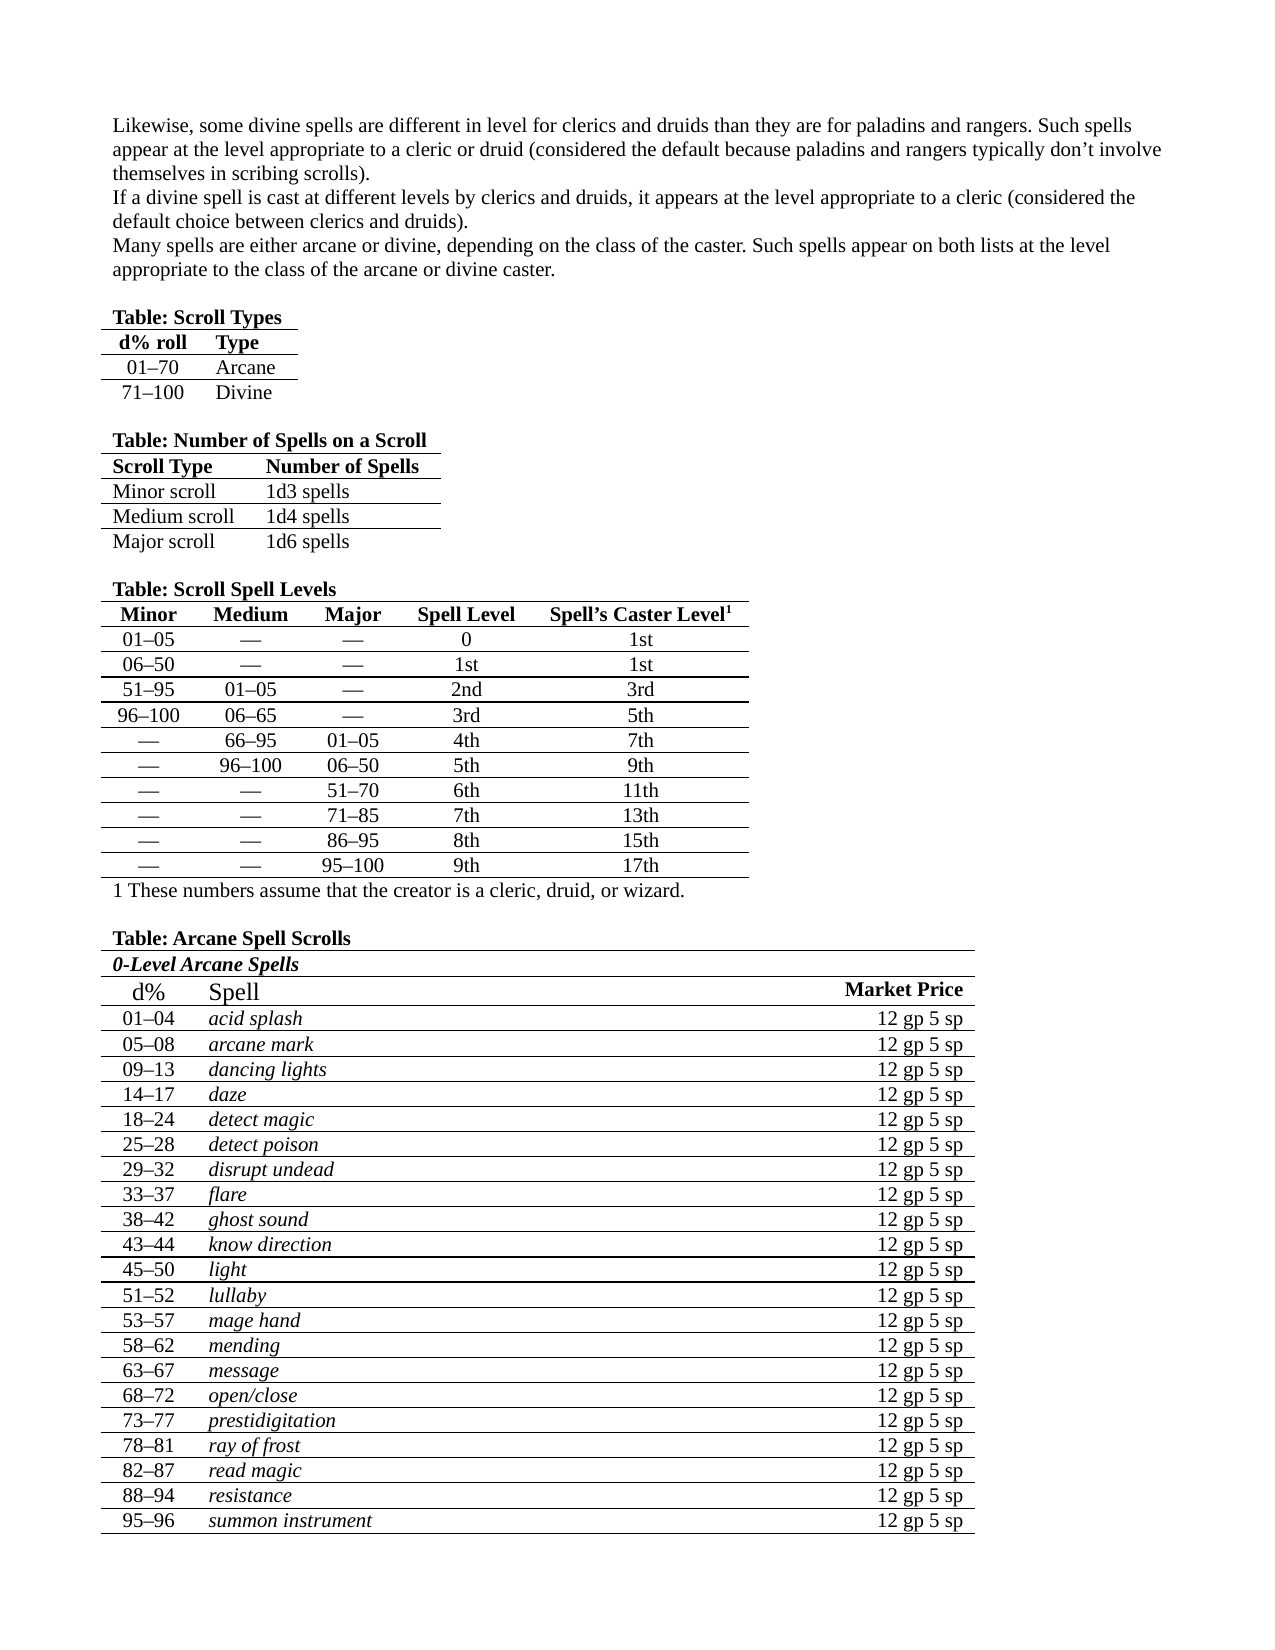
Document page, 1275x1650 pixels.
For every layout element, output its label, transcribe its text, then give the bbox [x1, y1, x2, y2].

table_cell — [196, 828, 305, 852]
table_cell — [101, 728, 196, 752]
table_cell — [196, 803, 305, 827]
table_cell 96–100 [101, 703, 196, 727]
table_cell — [101, 803, 196, 827]
table_cell 12 gp 5 sp [731, 1483, 975, 1507]
table_cell 12 gp 5 sp [731, 1006, 975, 1030]
table_cell detect magic [196, 1107, 731, 1131]
table_cell 5th [532, 703, 749, 727]
table_cell open/close [196, 1383, 731, 1407]
table_cell 33–37 [101, 1182, 196, 1206]
table_cell 1st [401, 652, 532, 676]
table_cell 58–62 [101, 1333, 196, 1357]
table_cell Major [305, 602, 401, 626]
table_cell Number of Spells [254, 454, 441, 478]
table_cell 73–77 [101, 1408, 196, 1432]
table_cell 12 gp 5 sp [731, 1458, 975, 1482]
table_cell 7th [532, 728, 749, 752]
text Many spells are either arcane or divine, depending on the class of the caster. Such spells appear on both lists at the level appropriate to the class of the arcane or divine caster. [112, 233, 1162, 281]
table_cell 6th [401, 778, 532, 802]
table_cell Scroll Type [101, 454, 254, 478]
table_cell 71–85 [305, 803, 401, 827]
table_cell Spell Level [401, 602, 532, 626]
table_cell 95–96 [101, 1509, 196, 1532]
table_cell arcane mark [196, 1031, 731, 1056]
table_cell acid splash [196, 1006, 731, 1030]
table_cell 12 gp 5 sp [731, 1132, 975, 1156]
table_cell 43–44 [101, 1232, 196, 1256]
table_cell 51–52 [101, 1283, 196, 1307]
table_cell 9th [401, 853, 532, 877]
table_cell 78–81 [101, 1433, 196, 1457]
table_cell 96–100 [196, 753, 305, 777]
table_cell read magic [196, 1458, 731, 1482]
table_cell summon instrument [196, 1509, 731, 1532]
table_cell — [101, 753, 196, 777]
table_cell Market Price [731, 977, 975, 1005]
table_cell Spell [196, 977, 731, 1005]
table_cell 3rd [401, 703, 532, 727]
table_cell 01–70 [101, 355, 204, 379]
table_cell 06–50 [101, 652, 196, 676]
table_cell 01–05 [305, 728, 401, 752]
table_cell 15th [532, 828, 749, 852]
table_cell 12 gp 5 sp [731, 1408, 975, 1432]
table_cell 88–94 [101, 1483, 196, 1507]
table_cell Medium [196, 602, 305, 626]
table_cell — [101, 778, 196, 802]
table_cell mending [196, 1333, 731, 1357]
table_cell 12 gp 5 sp [731, 1182, 975, 1206]
table_cell 01–04 [101, 1006, 196, 1030]
table_cell ray of frost [196, 1433, 731, 1457]
table_cell 68–72 [101, 1383, 196, 1407]
table_cell 5th [401, 753, 532, 777]
table_header Table: Number of Spells on a Scroll [101, 429, 441, 452]
table_cell resistance [196, 1483, 731, 1507]
table_cell — [196, 627, 305, 651]
table_cell dancing lights [196, 1057, 731, 1081]
table_cell 25–28 [101, 1132, 196, 1156]
table_cell 06–50 [305, 753, 401, 777]
table_cell daze [196, 1082, 731, 1106]
table_cell 12 gp 5 sp [731, 1308, 975, 1332]
table_cell — [196, 778, 305, 802]
table_cell — [196, 853, 305, 877]
table_cell 12 gp 5 sp [731, 1057, 975, 1081]
table_cell disrupt undead [196, 1157, 731, 1181]
table_cell 18–24 [101, 1107, 196, 1131]
table_cell Minor [101, 602, 196, 626]
table_cell 12 gp 5 sp [731, 1107, 975, 1131]
table_cell 66–95 [196, 728, 305, 752]
table_cell 12 gp 5 sp [731, 1258, 975, 1281]
table_cell Major scroll [101, 529, 254, 553]
table_cell know direction [196, 1232, 731, 1256]
table_cell d% [101, 977, 196, 1005]
table_cell 12 gp 5 sp [731, 1031, 975, 1056]
table_cell 17th [532, 853, 749, 877]
table_cell 38–42 [101, 1207, 196, 1231]
table_cell — [101, 853, 196, 877]
table_cell 09–13 [101, 1057, 196, 1081]
table_header Table: Scroll Spell Levels [101, 577, 749, 601]
table_cell Medium scroll [101, 504, 254, 528]
table_cell 8th [401, 828, 532, 852]
table_cell 82–87 [101, 1458, 196, 1482]
table_cell 1 These numbers assume that the creator is a cleric, druid, or wizard. [101, 878, 749, 902]
table_cell 12 gp 5 sp [731, 1509, 975, 1532]
table_cell — [305, 627, 401, 651]
text If a divine spell is cast at different levels by clerics and druids, it appears at the level appropriate to a cleric (considered the default choice between clerics and druids). [112, 185, 1162, 233]
table_cell 12 gp 5 sp [731, 1433, 975, 1457]
table_cell 01–05 [196, 678, 305, 701]
table_cell 29–32 [101, 1157, 196, 1181]
table_cell 0-Level Arcane Spells [101, 951, 975, 976]
table_header Table: Arcane Spell Scrolls [101, 926, 975, 950]
table_cell — [305, 652, 401, 676]
table_cell 2nd [401, 678, 532, 701]
table_cell 12 gp 5 sp [731, 1333, 975, 1357]
table_cell Minor scroll [101, 479, 254, 503]
table_cell 51–95 [101, 678, 196, 701]
table_cell Arcane [204, 355, 297, 379]
table_cell 05–08 [101, 1031, 196, 1056]
table_cell flare [196, 1182, 731, 1206]
table_cell 63–67 [101, 1358, 196, 1382]
table_cell mage hand [196, 1308, 731, 1332]
table_cell 95–100 [305, 853, 401, 877]
table_cell light [196, 1258, 731, 1281]
table_cell 12 gp 5 sp [731, 1157, 975, 1181]
table_cell 1d3 spells [254, 479, 441, 503]
table_cell 1d6 spells [254, 529, 441, 553]
table_cell Type [204, 330, 297, 354]
table_cell — [196, 652, 305, 676]
table_cell d% roll [101, 330, 204, 354]
table_header Table: Scroll Types [101, 305, 297, 329]
table_cell 12 gp 5 sp [731, 1358, 975, 1382]
table_cell 0 [401, 627, 532, 651]
table_cell 12 gp 5 sp [731, 1207, 975, 1231]
table_cell 13th [532, 803, 749, 827]
table_cell 51–70 [305, 778, 401, 802]
table_cell 3rd [532, 678, 749, 701]
table_cell 11th [532, 778, 749, 802]
table_cell 12 gp 5 sp [731, 1082, 975, 1106]
table_cell 14–17 [101, 1082, 196, 1106]
table_cell 12 gp 5 sp [731, 1283, 975, 1307]
table_cell message [196, 1358, 731, 1382]
table_cell — [101, 828, 196, 852]
table_cell detect poison [196, 1132, 731, 1156]
table_cell 4th [401, 728, 532, 752]
table_cell 12 gp 5 sp [731, 1383, 975, 1407]
table_cell 1st [532, 627, 749, 651]
table_cell 12 gp 5 sp [731, 1232, 975, 1256]
table_cell prestidigitation [196, 1408, 731, 1432]
table_cell 45–50 [101, 1258, 196, 1281]
table_cell lullaby [196, 1283, 731, 1307]
table_cell 9th [532, 753, 749, 777]
table_cell 86–95 [305, 828, 401, 852]
table_cell 71–100 [101, 380, 204, 404]
table_cell 1d4 spells [254, 504, 441, 528]
table_cell 1st [532, 652, 749, 676]
text Likewise, some divine spells are different in level for clerics and druids than they are for paladins and rangers. Such spells appear at the level appropriate to a cleric or druid (considered the default because paladins and rangers typically don’t involve themselves in scribing scrolls). [112, 112, 1162, 185]
table_cell 7th [401, 803, 532, 827]
table_cell Divine [204, 380, 297, 404]
table_cell 06–65 [196, 703, 305, 727]
table_cell 53–57 [101, 1308, 196, 1332]
table_cell Spell’s Caster Level1 [532, 602, 749, 626]
table_cell 01–05 [101, 627, 196, 651]
table_cell — [305, 703, 401, 727]
table_cell ghost sound [196, 1207, 731, 1231]
table_cell — [305, 678, 401, 701]
